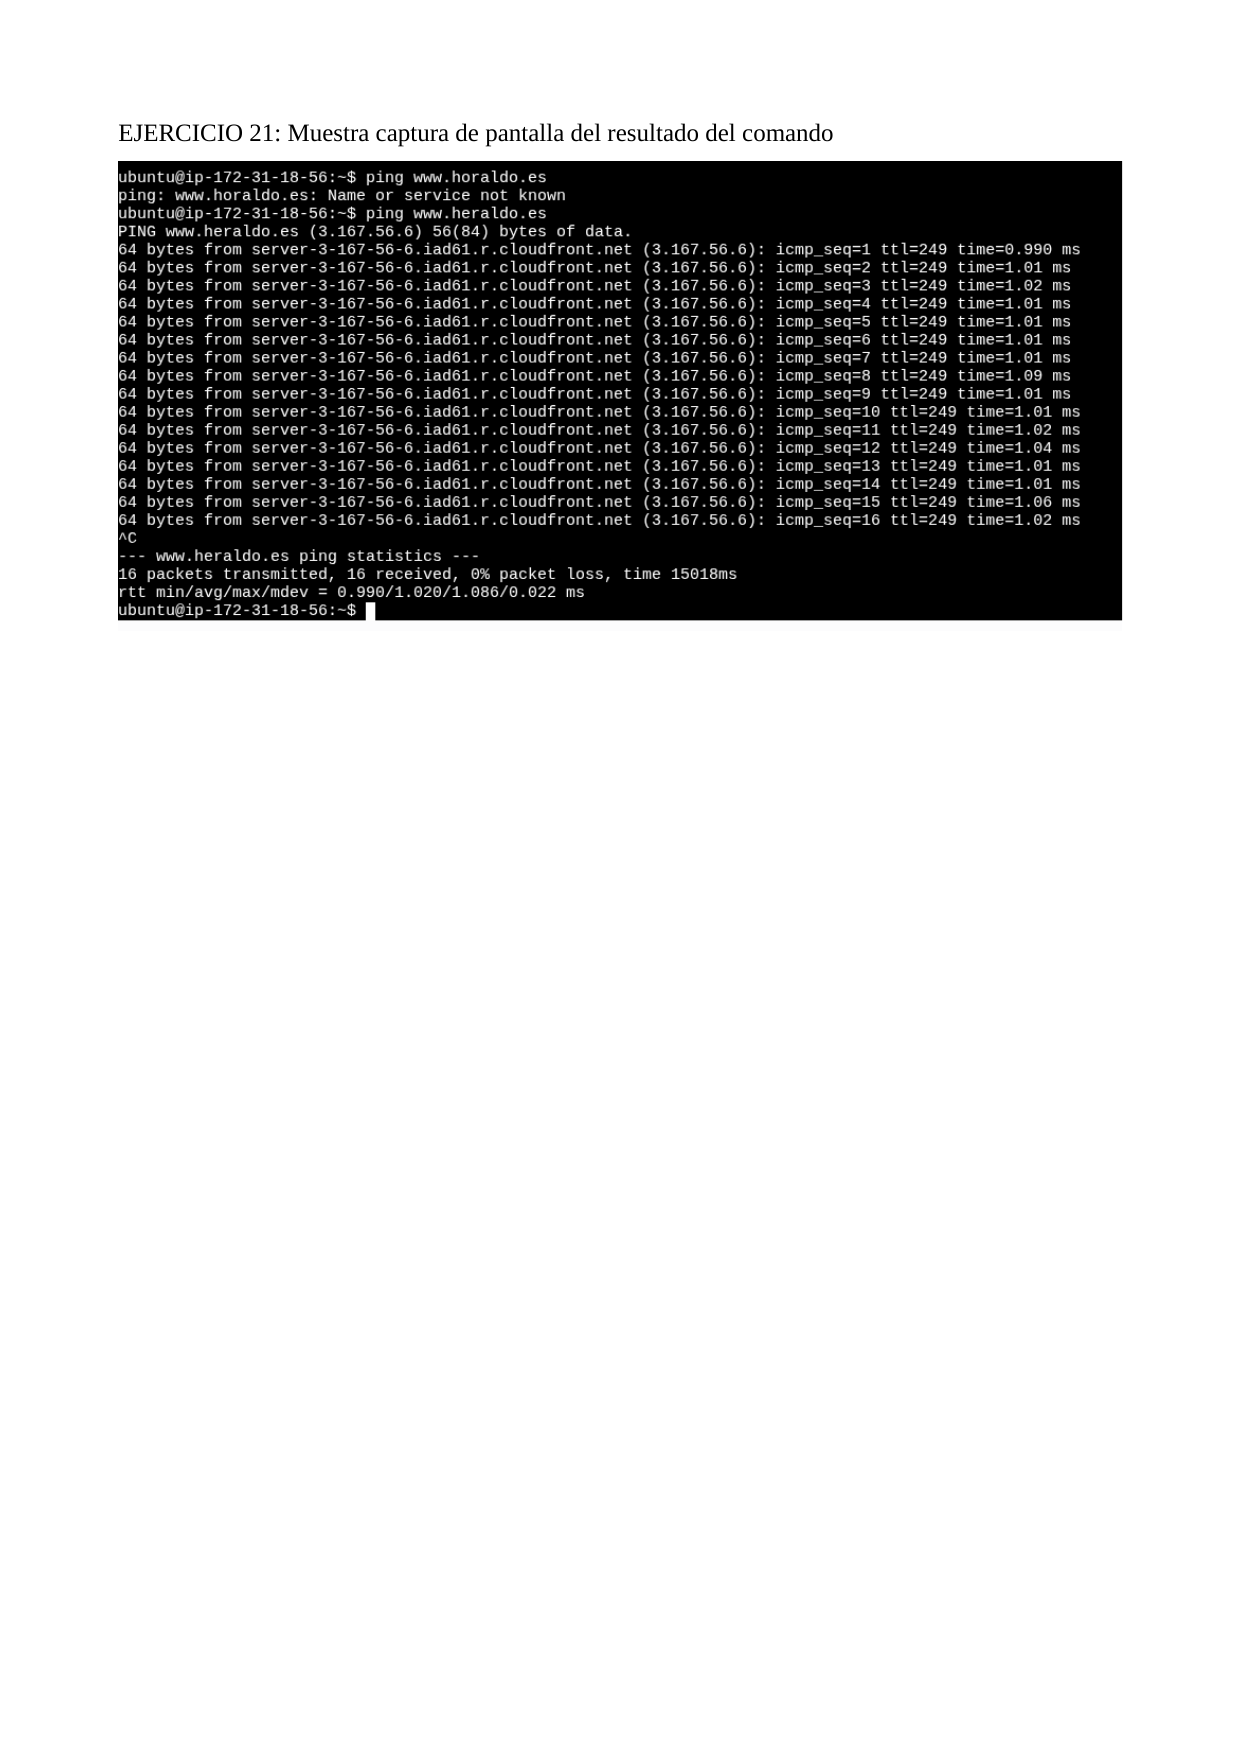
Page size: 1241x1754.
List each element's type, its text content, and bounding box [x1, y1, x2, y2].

picture [118, 161, 1123, 631]
text EJERCICIO 21: Muestra captura de pantalla del resultado del comando [118, 118, 1122, 147]
